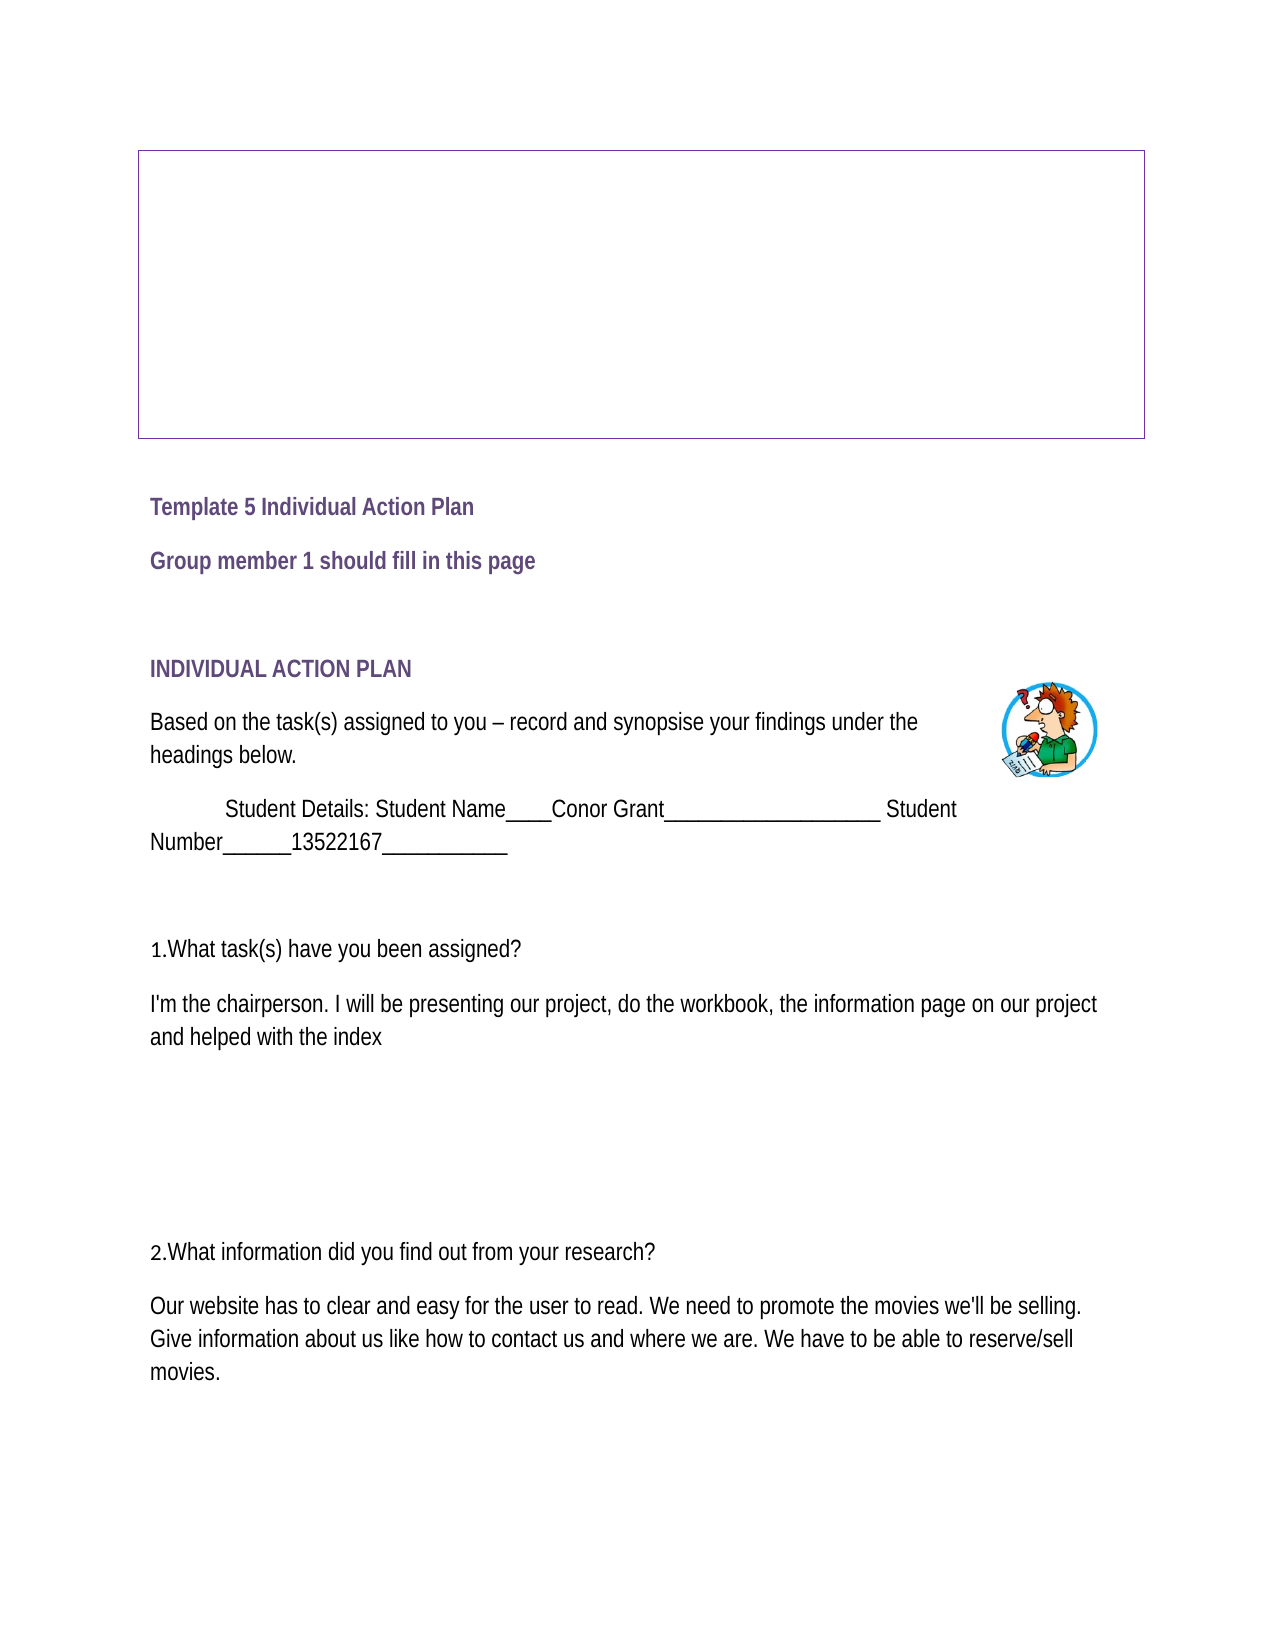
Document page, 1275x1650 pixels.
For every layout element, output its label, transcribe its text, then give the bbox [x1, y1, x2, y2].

text Template 5 Individual Action Plan [150, 492, 1125, 521]
text Student Details: Student Name____Conor Grant___________________ Student Number______13522167___________ [150, 794, 1125, 856]
text Our website has to clear and easy for the user to read. We need to promote the movies we'll be selling. Give information about us like how to contact us and where we are. We have to be able to reserve/sell movies. [150, 1291, 1125, 1386]
text Individual Action Plan [150, 653, 1125, 682]
list What task(s) have you been assigned? [150, 934, 1125, 963]
text I'm the chairperson. I will be presenting our project, do the workbook, the information page on our project and helped with the index [150, 989, 1125, 1050]
text Group member 1 should fill in this page [150, 546, 1125, 575]
text Based on the task(s) assigned to you – record and synopsise your findings under the headings below. [150, 707, 1008, 769]
list What information did you find out from your research? [150, 1237, 1125, 1266]
text [1079, 707, 1125, 769]
table_cell [139, 151, 1144, 437]
